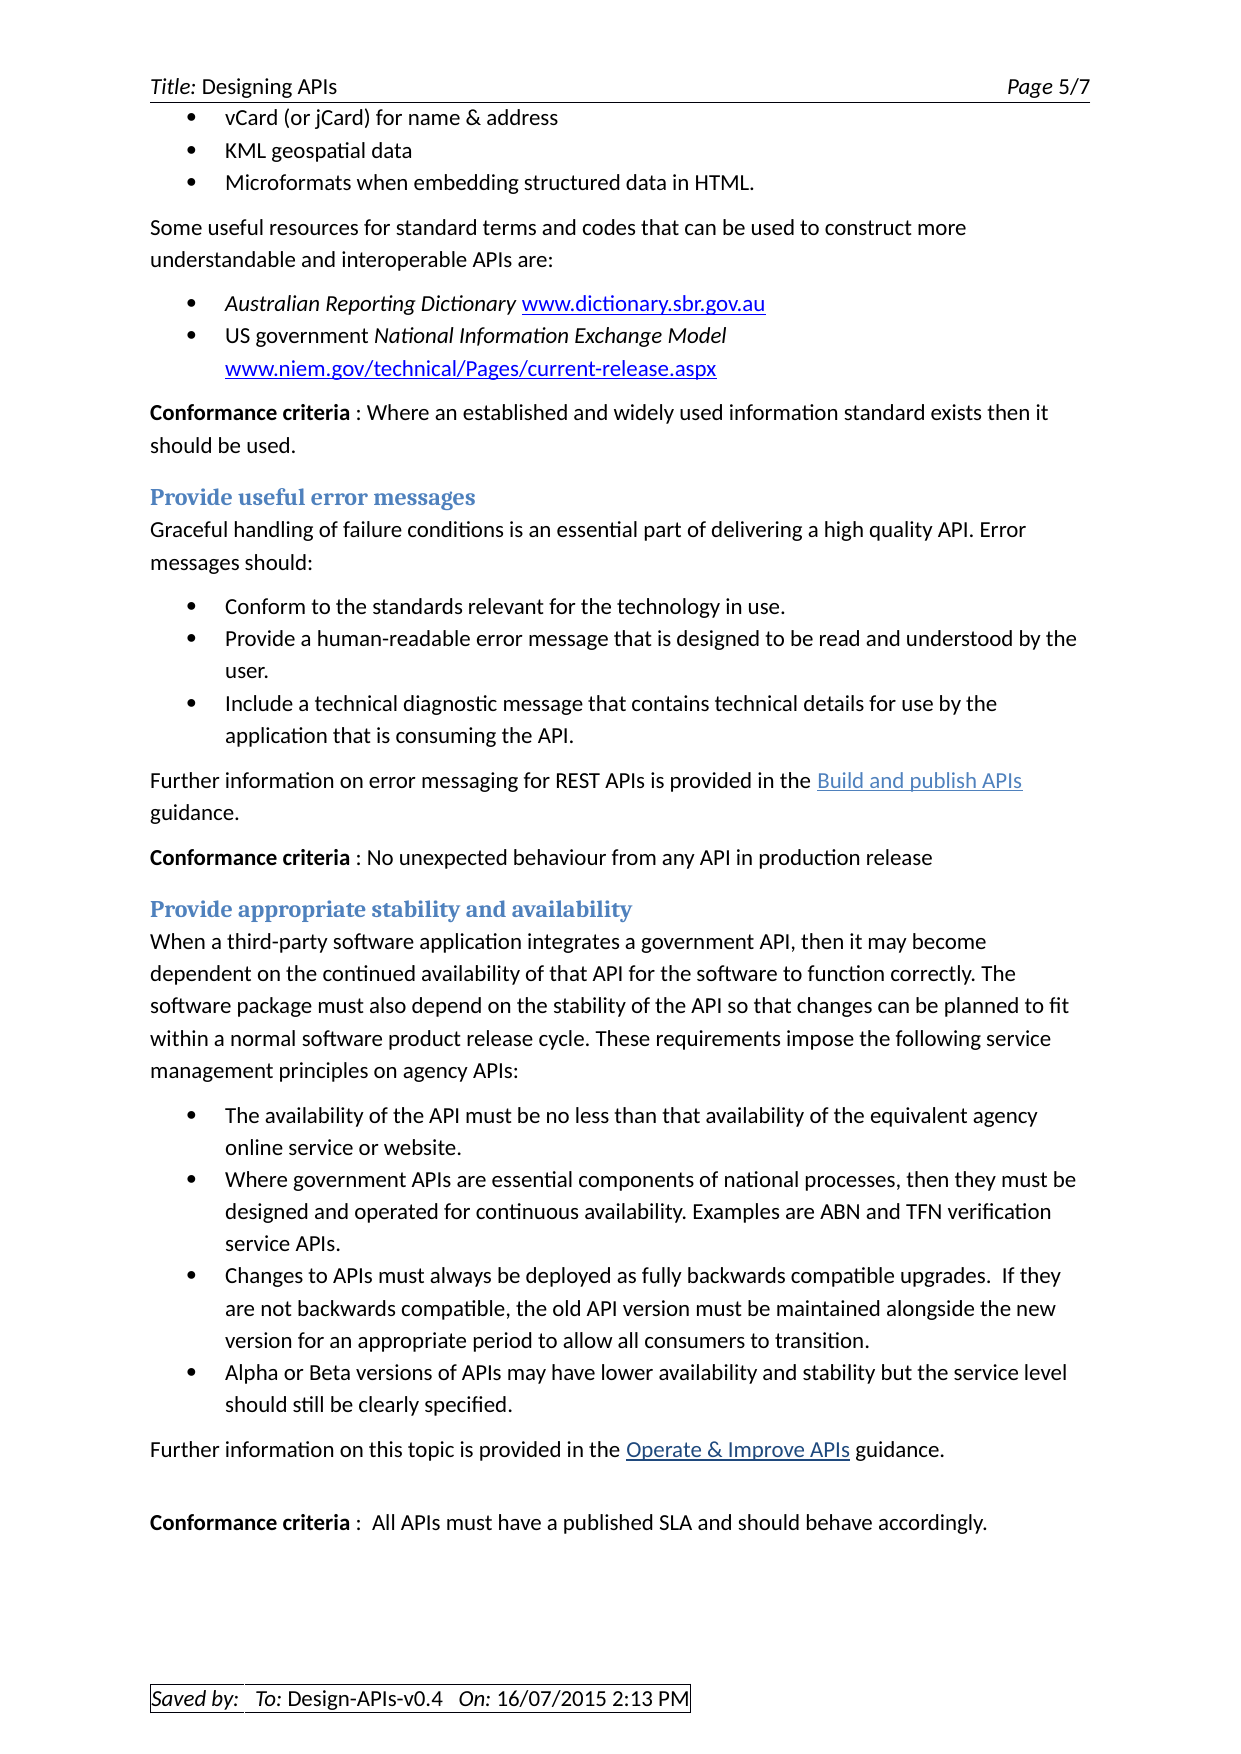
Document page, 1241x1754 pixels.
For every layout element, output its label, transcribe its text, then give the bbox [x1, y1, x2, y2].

subtitle Provide useful error messages [150, 484, 1090, 511]
list Include a technical diagnostic message that contains technical details for use by the application that is consuming the API. [187, 689, 1090, 749]
text Further information on this topic is provided in the Operate & Improve APIs guidance. [150, 1435, 1090, 1463]
list Changes to APIs must always be deployed as fully backwards compatible upgrades. If they are not backwards compatible, the old API version must be maintained alongside the new version for an appropriate period to allow all consumers to transition. [187, 1262, 1090, 1354]
list Provide a human-readable error message that is designed to be read and understood by the user. [187, 624, 1090, 685]
list The availability of the API must be no less than that availability of the equivalent agency online service or website. [187, 1101, 1090, 1161]
text Conformance criteria : Where an established and widely used information standard exists then it should be used. [150, 398, 1090, 459]
list US government National Information Exchange Model www.niem.gov/technical/Pages/current-release.aspx [187, 322, 1090, 382]
text When a third-party software application integrates a government API, then it may become dependent on the continued availability of that API for the software to function correctly. The software package must also depend on the stability of the API so that changes can be planned to fit within a normal software product release cycle. These requirements impose the following service management principles on agency APIs: [150, 927, 1090, 1084]
list vCard (or jCard) for name & address [187, 103, 1090, 132]
subtitle Provide appropriate stability and availability [150, 896, 1090, 923]
text Conformance criteria : No unexpected behaviour from any API in production release [150, 843, 1090, 871]
list Australian Reporting Dictionary www.dictionary.sbr.gov.au [187, 289, 1090, 317]
list Conform to the standards relevant for the technology in use. [187, 592, 1090, 620]
list Where government APIs are essential components of national processes, then they must be designed and operated for continuous availability. Examples are ABN and TFN verification service APIs. [187, 1165, 1090, 1257]
text Some useful resources for standard terms and codes that can be used to construct more understandable and interoperable APIs are: [150, 213, 1090, 273]
text Further information on error messaging for REST APIs is provided in the Build and publish APIs guidance. [150, 766, 1090, 826]
list KML geospatial data [187, 136, 1090, 164]
text Graceful handling of failure conditions is an essential part of delivering a high quality API. Error messages should: [150, 515, 1090, 576]
text Conformance criteria : All APIs must have a published SLA and should behave accordingly. [150, 1508, 1090, 1536]
list Microformats when embedding structured data in HTML. [187, 168, 1090, 196]
list Alpha or Beta versions of APIs may have lower availability and stability but the service level should still be clearly specified. [187, 1358, 1090, 1418]
